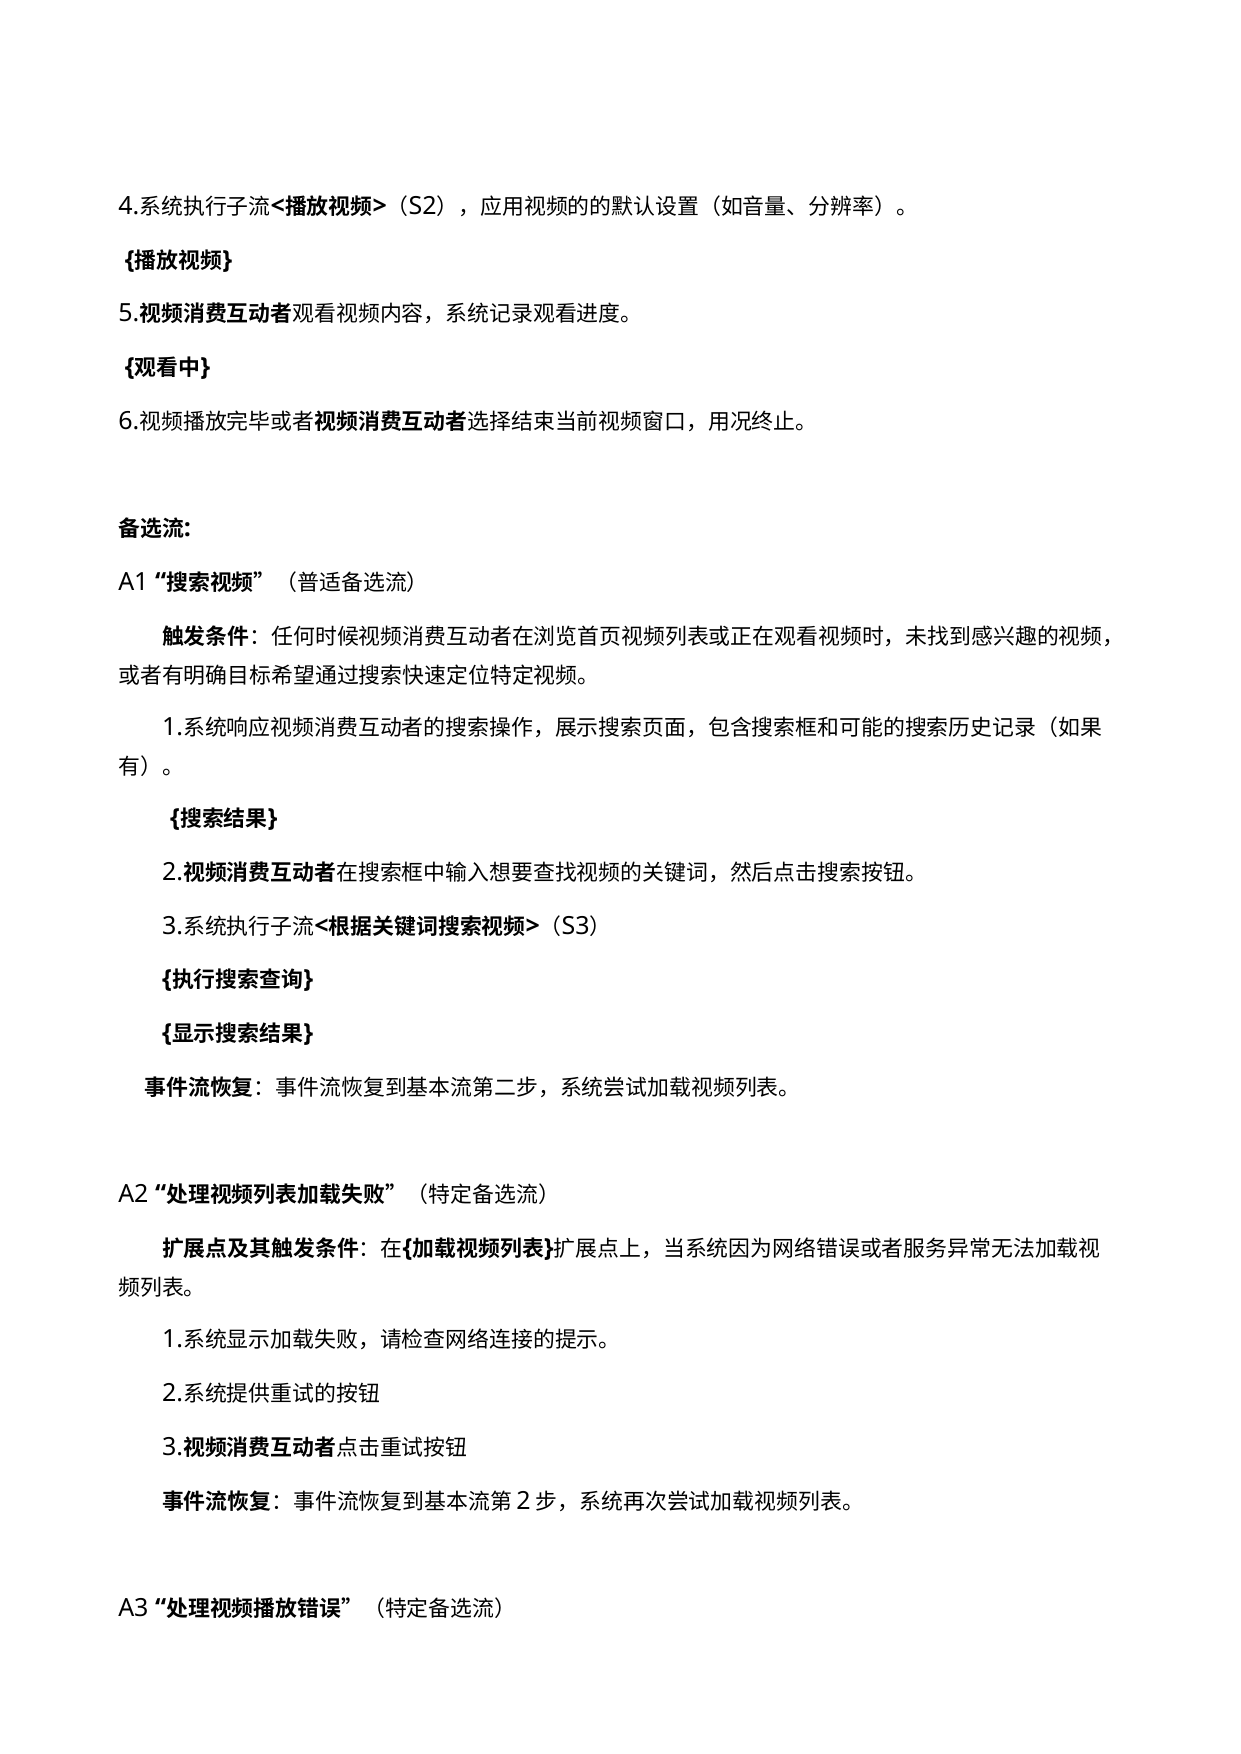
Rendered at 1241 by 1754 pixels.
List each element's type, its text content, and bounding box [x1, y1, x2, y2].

text 2.视频消费互动者在搜索框中输入想要查找视频的关键词，然后点击搜索按钮。 [118, 854, 1122, 888]
text {播放视频} [118, 241, 1122, 275]
text 备选流: [118, 510, 1122, 544]
text 4.系统执行子流<播放视频>（S2），应用视频的的默认设置（如音量、分辨率）。 [118, 188, 1122, 222]
text 5.视频消费互动者观看视频内容，系统记录观看进度。 [118, 295, 1122, 329]
text 2.系统提供重试的按钮 [118, 1375, 1122, 1409]
text 事件流恢复：事件流恢复到基本流第二步，系统尝试加载视频列表。 [118, 1069, 1122, 1103]
text 3.视频消费互动者点击重试按钮 [118, 1428, 1122, 1463]
text {观看中} [118, 349, 1122, 383]
text 触发条件：任何时候视频消费互动者在浏览首页视频列表或正在观看视频时，未找到感兴趣的视频，或者有明确目标希望通过搜索快速定位特定视频。 [118, 618, 1122, 689]
text 事件流恢复：事件流恢复到基本流第2步，系统再次尝试加载视频列表。 [118, 1482, 1122, 1516]
text {执行搜索查询} [118, 961, 1122, 995]
text {搜索结果} [118, 800, 1122, 834]
text 1.系统响应视频消费互动者的搜索操作，展示搜索页面，包含搜索框和可能的搜索历史记录（如果有）。 [118, 709, 1122, 781]
text A3 “处理视频播放错误”（特定备选流） [118, 1590, 1122, 1624]
text A2 “处理视频列表加载失败”（特定备选流） [118, 1176, 1122, 1210]
text 扩展点及其触发条件：在{加载视频列表}扩展点上，当系统因为网络错误或者服务异常无法加载视频列表。 [118, 1230, 1122, 1302]
text 3.系统执行子流<根据关键词搜索视频>（S3） [118, 907, 1122, 941]
text 1.系统显示加载失败，请检查网络连接的提示。 [118, 1321, 1122, 1355]
text A1 “搜索视频”（普适备选流） [118, 564, 1122, 598]
text 6.视频播放完毕或者视频消费互动者选择结束当前视频窗口，用况终止。 [118, 403, 1122, 437]
text {显示搜索结果} [118, 1015, 1122, 1049]
